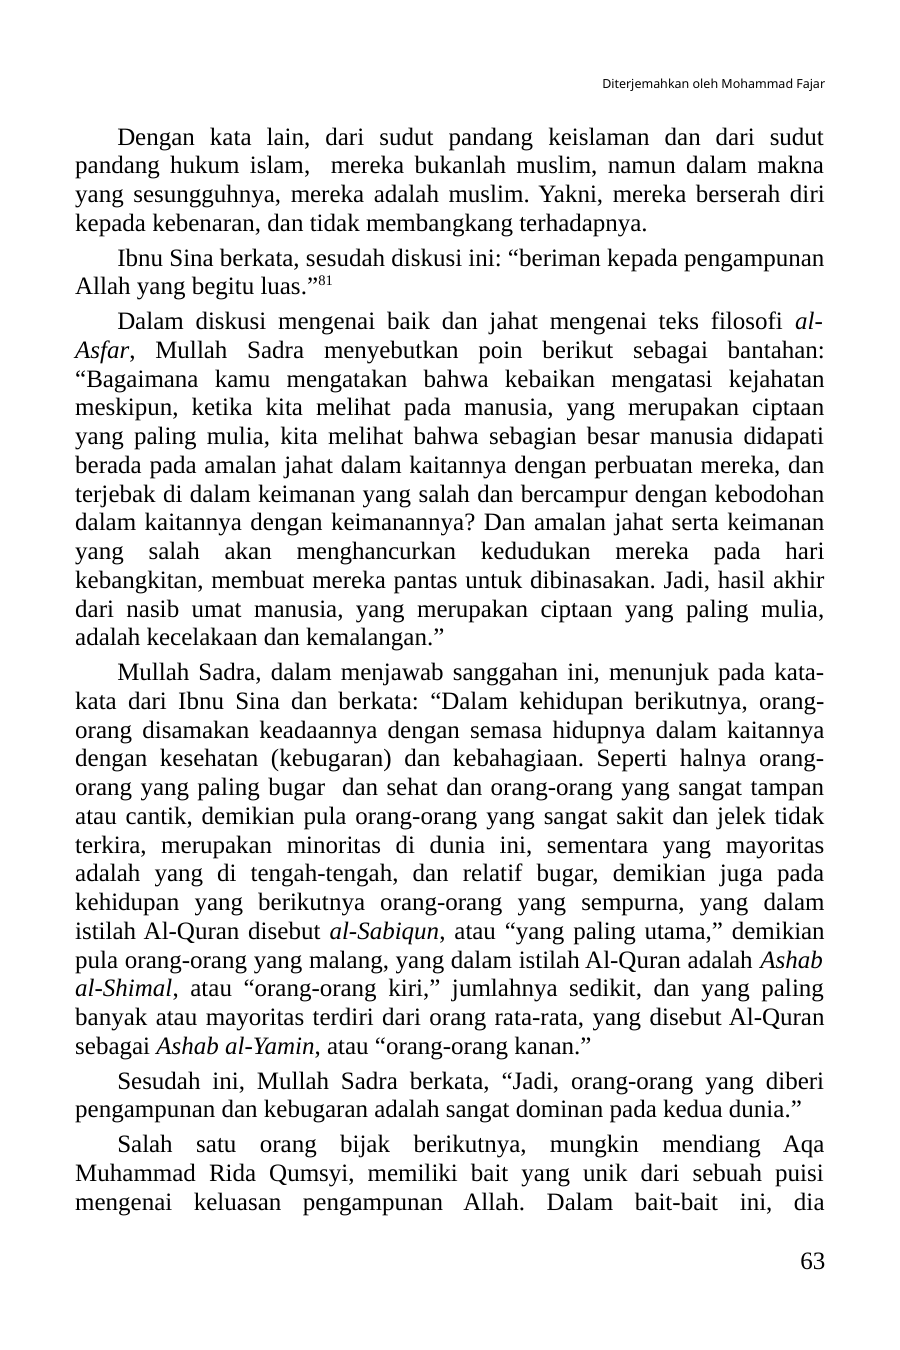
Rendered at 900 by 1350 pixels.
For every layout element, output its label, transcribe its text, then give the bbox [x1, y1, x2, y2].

text Mullah Sadra, dalam menjawab sanggahan ini, menunjuk pada kata-kata dari Ibnu Sina dan berkata: “Dalam kehidupan berikutnya, orang-orang disamakan keadaannya dengan semasa hidupnya dalam kaitannya dengan kesehatan (kebugaran) dan kebahagiaan. Seperti halnya orang-orang yang paling bugar dan sehat dan orang-orang yang sangat tampan atau cantik, demikian pula orang-orang yang sangat sakit dan jelek tidak terkira, merupakan minoritas di dunia ini, sementara yang mayoritas adalah yang di tengah-tengah, dan relatif bugar, demikian juga pada kehidupan yang berikutnya orang-orang yang sempurna, yang dalam istilah Al-Quran disebut al-Sabiqun, atau “yang paling utama,” demikian pula orang-orang yang malang, yang dalam istilah Al-Quran adalah Ashab al-Shimal, atau “orang-orang kiri,” jumlahnya sedikit, dan yang paling banyak atau mayoritas terdiri dari orang rata-rata, yang disebut Al-Quran sebagai Ashab al-Yamin, atau “orang-orang kanan.” [75, 657, 825, 1060]
text Dalam diskusi mengenai baik dan jahat mengenai teks filosofi al-Asfar, Mullah Sadra menyebutkan poin berikut sebagai bantahan: “Bagaimana kamu mengatakan bahwa kebaikan mengatasi kejahatan meskipun, ketika kita melihat pada manusia, yang merupakan ciptaan yang paling mulia, kita melihat bahwa sebagian besar manusia didapati berada pada amalan jahat dalam kaitannya dengan perbuatan mereka, dan terjebak di dalam keimanan yang salah dan bercampur dengan kebodohan dalam kaitannya dengan keimanannya? Dan amalan jahat serta keimanan yang salah akan menghancurkan kedudukan mereka pada hari kebangkitan, membuat mereka pantas untuk dibinasakan. Jadi, hasil akhir dari nasib umat manusia, yang merupakan ciptaan yang paling mulia, adalah kecelakaan dan kemalangan.” [75, 306, 825, 651]
text Dengan kata lain, dari sudut pandang keislaman dan dari sudut pandang hukum islam, mereka bukanlah muslim, namun dalam makna yang sesungguhnya, mereka adalah muslim. Yakni, mereka berserah diri kepada kebenaran, dan tidak membangkang terhadapnya. [75, 122, 825, 237]
text Ibnu Sina berkata, sesudah diskusi ini: “beriman kepada pengampunan Allah yang begitu luas.” [75, 243, 825, 300]
text Sesudah ini, Mullah Sadra berkata, “Jadi, orang-orang yang diberi pengampunan dan kebugaran adalah sangat dominan pada kedua dunia.” [75, 1066, 825, 1123]
text Salah satu orang bijak berikutnya, mungkin mendiang Aqa Muhammad Rida Qumsyi, memiliki bait yang unik dari sebuah puisi mengenai keluasan pengampunan Allah. Dalam bait-bait ini, dia [75, 1129, 825, 1216]
